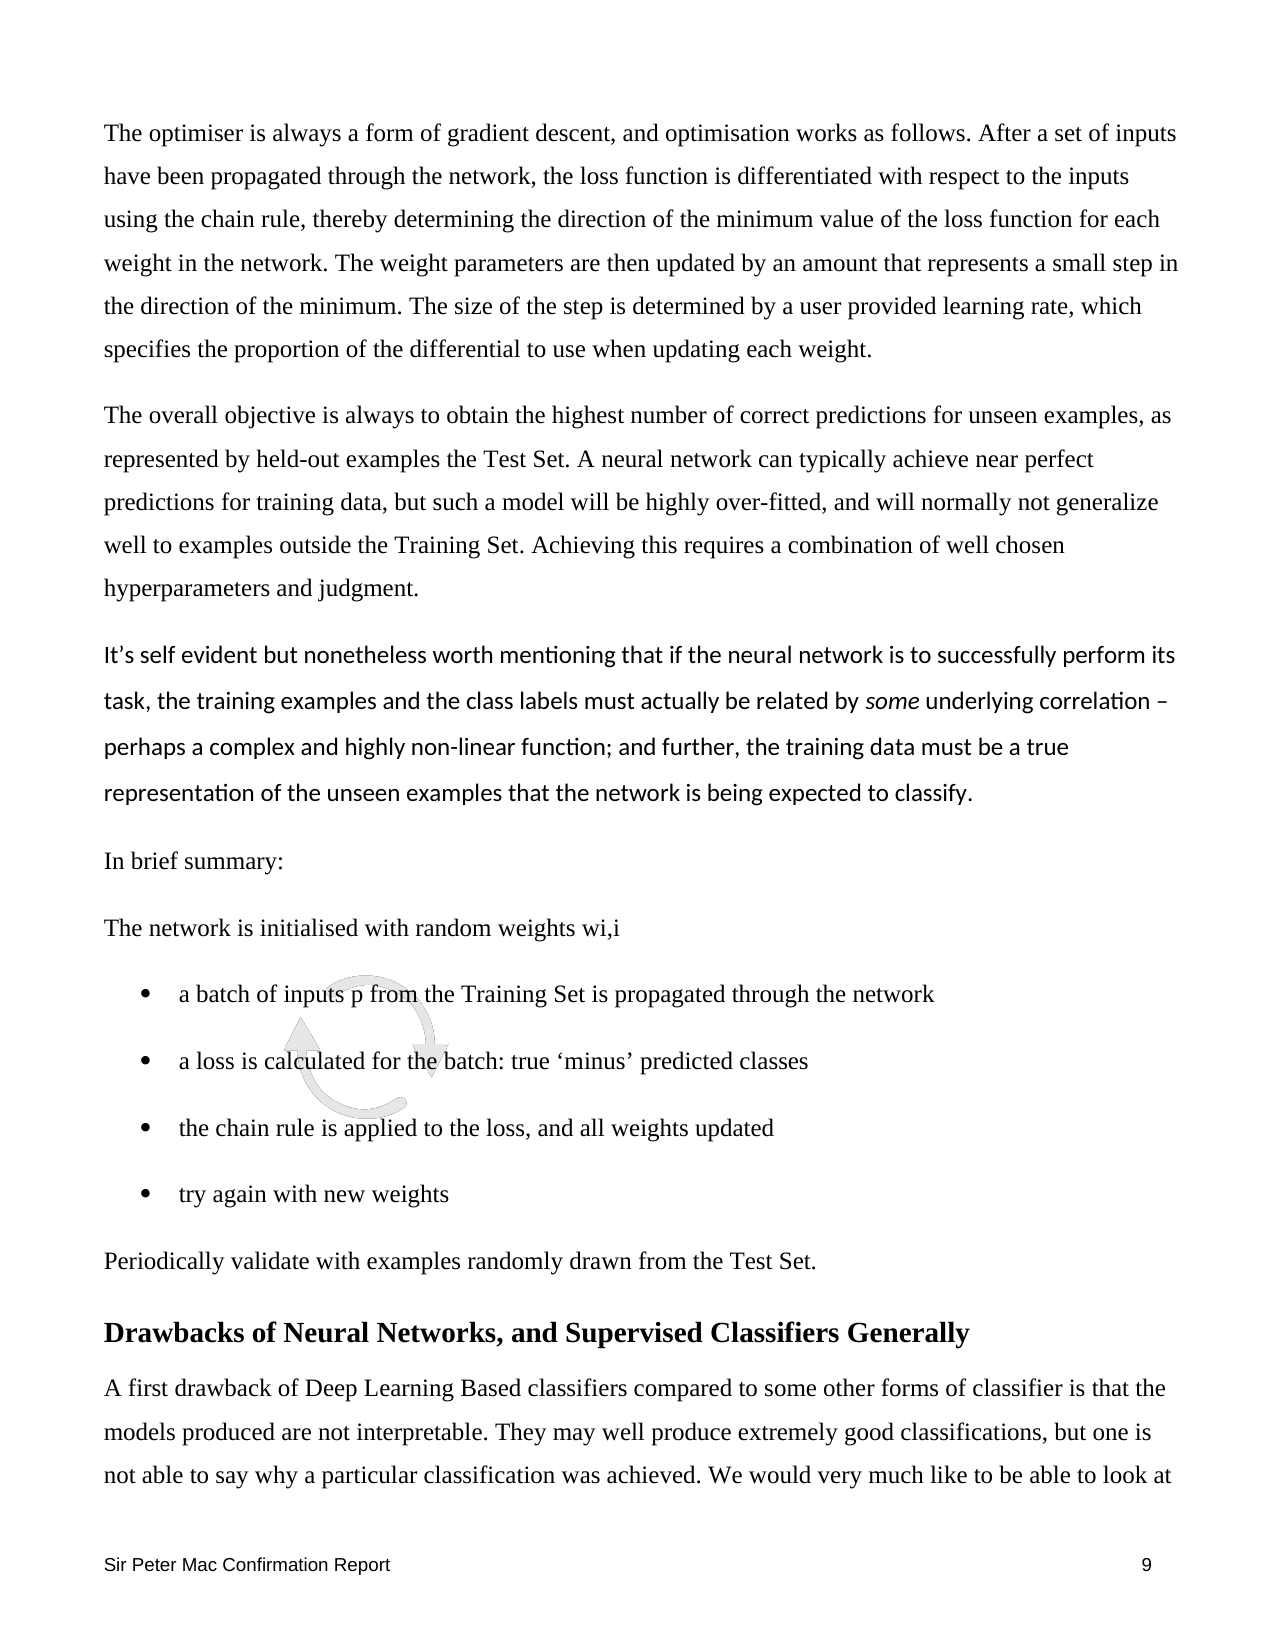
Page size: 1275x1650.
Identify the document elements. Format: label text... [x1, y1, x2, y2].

text The overall objective is always to obtain the highest number of correct predictions for unseen examples, as represented by held-out examples the Test Set. A neural network can typically achieve near perfect predictions for training data, but such a model will be highly over-fitted, and will normally not generalize well to examples outside the Training Set. Achieving this requires a combination of well chosen hyperparameters and judgment. [103, 401, 1181, 602]
list try again with new weights [141, 1179, 1181, 1208]
text A first drawback of Deep Learning Based classifiers compared to some other forms of classifier is that the models produced are not interpretable. They may well produce extremely good classifications, but one is not able to say why a particular classification was achieved. We would very much like to be able to look at [103, 1373, 1181, 1488]
text The network is initialised with random weights wi,i [103, 913, 1181, 942]
list a batch of inputs p from the Training Set is propagated through the network [141, 979, 282, 1008]
list the chain rule is applied to the loss, and all weights updated [141, 1113, 1181, 1142]
text It’s self evident but nonetheless worth mentioning that if the neural network is to successfully perform its task, the training examples and the class labels must actually be related by some underlying correlation – perhaps a complex and highly non-linear function; and further, the training data must be a true representation of the unseen examples that the network is being expected to classify. [103, 640, 1181, 807]
list a batch of inputs p from the Training Set is propagated through the network [450, 979, 1181, 1008]
text In brief summary: [103, 846, 1181, 875]
text The optimiser is always a form of gradient descent, and optimisation works as follows. After a set of inputs have been propagated through the network, the loss function is differentiated with respect to the inputs using the chain rule, thereby determining the direction of the minimum value of the loss function for each weight in the network. The weight parameters are then updated by an amount that represents a small step in the direction of the minimum. The size of the step is determined by a user provided learning rate, which specifies the proportion of the differential to use when updating each weight. [103, 118, 1181, 363]
list a loss is calculated for the batch: true ‘minus’ predicted classes [141, 1046, 282, 1075]
picture [282, 963, 450, 1131]
subtitle Drawbacks of Neural Networks, and Supervised Classifiers Generally [103, 1316, 1181, 1349]
list a loss is calculated for the batch: true ‘minus’ predicted classes [450, 1046, 1181, 1075]
text Periodically validate with examples randomly drawn from the Test Set. [103, 1246, 1181, 1275]
